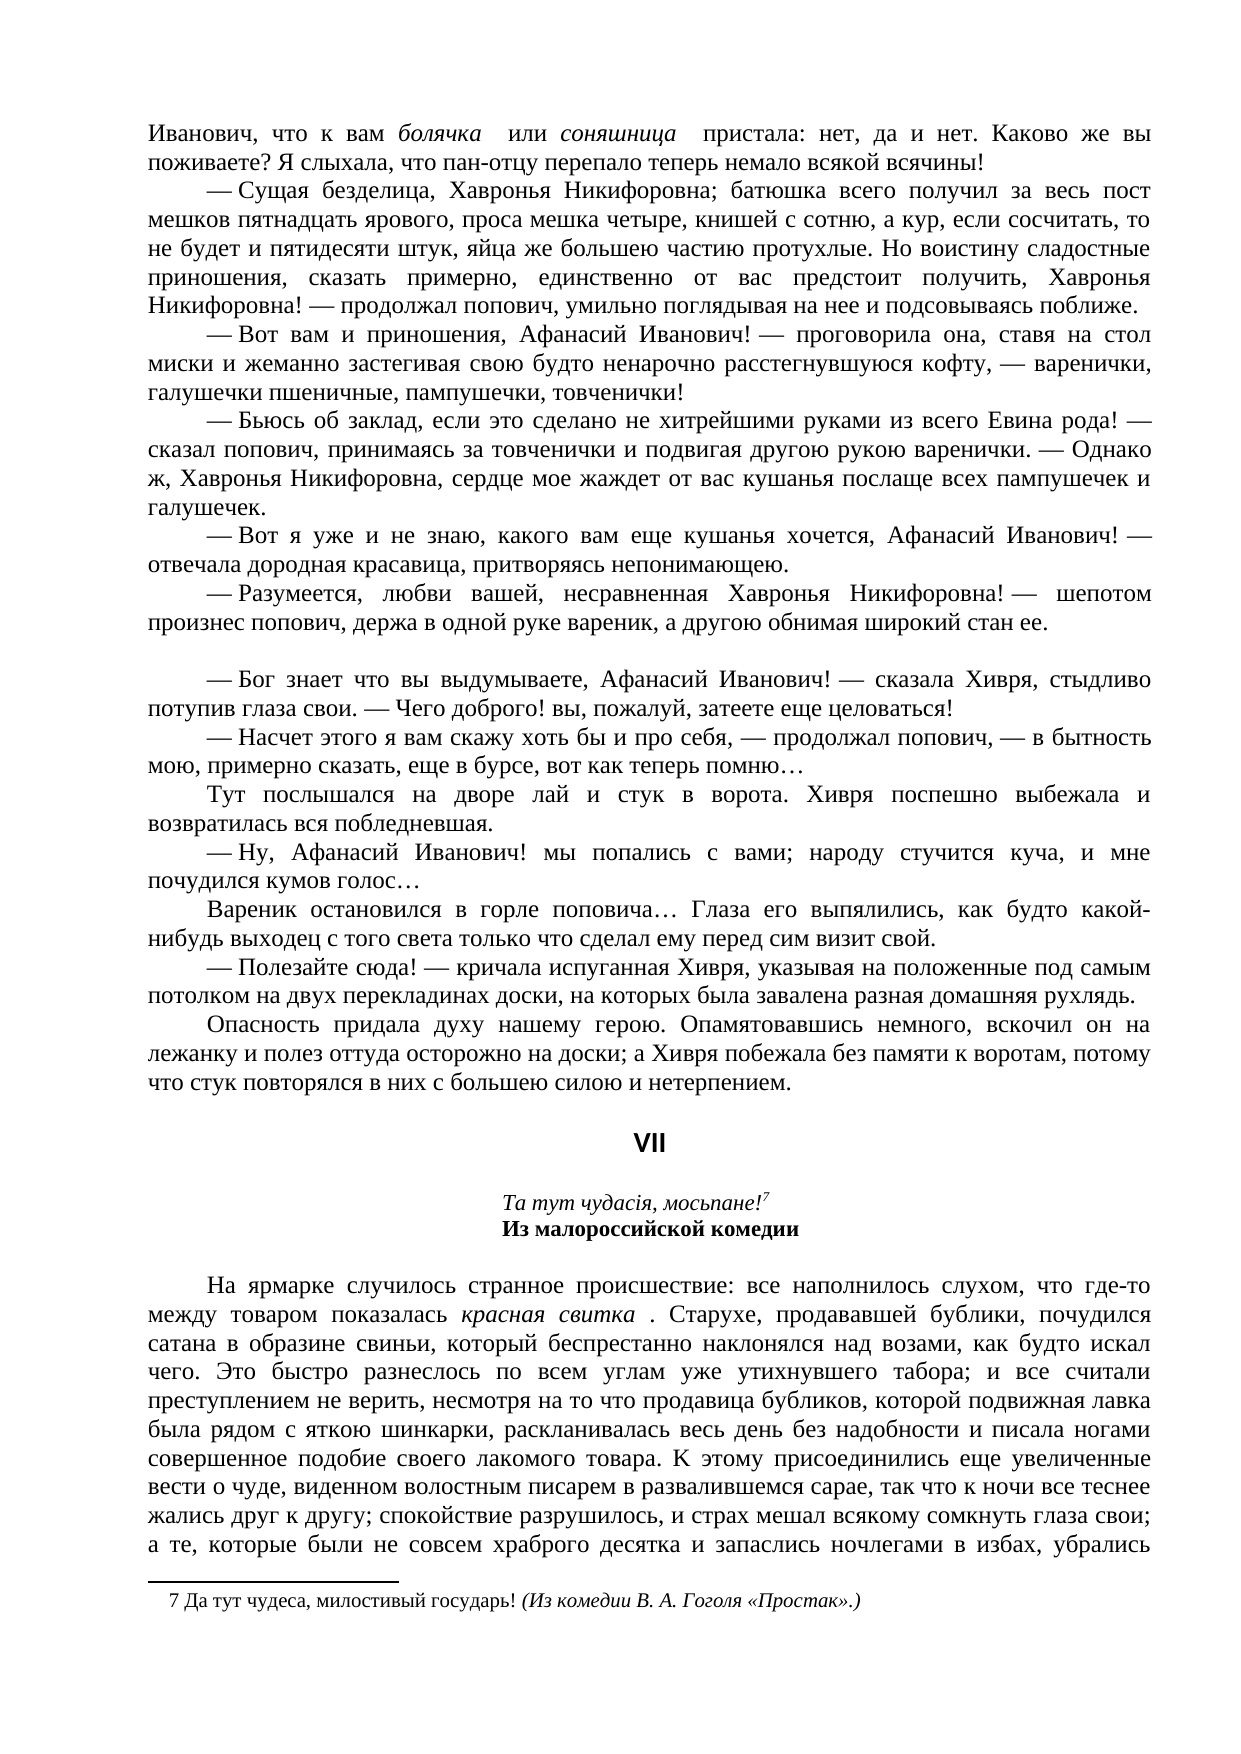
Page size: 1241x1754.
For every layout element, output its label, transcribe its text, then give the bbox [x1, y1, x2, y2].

text — Ну, Афанасий Иванович! мы попались с вами; народу стучится куча, и мне почудился кумов голос… [148, 837, 1152, 894]
subtitle VII [148, 1124, 1152, 1160]
text Тут послышался на дворе лай и стук в ворота. Хивря поспешно выбежала и возвратилась вся побледневшая. [148, 779, 1152, 837]
text Иванович, что к вам болячка или соняшница пристала: нет, да и нет. Каково же вы поживаете? Я слыхала, что пан-отцу перепало теперь немало всякой всячины! [148, 118, 1152, 176]
text — Вот вам и приношения, Афанасий Иванович! — проговорила она, ставя на стол миски и жеманно застегивая свою будто ненарочно расстегнувшуюся кофту, — варенички, галушечки пшеничные, пампушечки, товченички! [148, 319, 1152, 406]
text — Вот я уже и не знаю, какого вам еще кушанья хочется, Афанасий Иванович! — отвечала дородная красавица, притворяясь непонимающею. [148, 521, 1152, 578]
text — Бьюсь об заклад, если это сделано не хитрейшими руками из всего Евина рода! — сказал попович, принимаясь за товченички и подвигая другою рукою варенички. — Однако ж, Хавронья Никифоровна, сердце мое жаждет от вас кушанья послаще всех пампушечек и галушечек. [148, 406, 1152, 521]
text Из малороссийской комедии [460, 1215, 1152, 1241]
text — Сущая безделица, Хавронья Никифоровна; батюшка всего получил за весь пост мешков пятнадцать ярового, проса мешка четыре, книшей с сотню, а кур, если сосчитать, то не будет и пятидесяти штук, яйца же большею частию протухлые. Но воистину сладостные приношения, сказать примерно, единственно от вас предстоит получить, Хавронья Никифоровна! — продолжал попович, умильно поглядывая на нее и подсовываясь поближе. [148, 176, 1152, 319]
text — Насчет этого я вам скажу хоть бы и про себя, — продолжал попович, — в бытность мою, примерно сказать, еще в бурсе, вот как теперь помню… [148, 722, 1152, 779]
text Вареник остановился в горле поповича… Глаза его выпялились, как будто какой-нибудь выходец с того света только что сделал ему перед сим визит свой. [148, 894, 1152, 952]
text Та тут чудасiя, мосьпане! [460, 1189, 1152, 1215]
text — Бог знает что вы выдумываете, Афанасий Иванович! — сказала Хивря, стыдливо потупив глаза свои. — Чего доброго! вы, пожалуй, затеете еще целоваться! [148, 664, 1152, 722]
text Да тут чудеса, милостивый государь! (Из комедии В. А. Гоголя «Простак».) [148, 1588, 1152, 1612]
text — Полезайте сюда! — кричала испуганная Хивря, указывая на положенные под самым потолком на двух перекладинах доски, на которых была завалена разная домашняя рухлядь. [148, 952, 1152, 1009]
text — Разумеется, любви вашей, несравненная Хавронья Никифоровна! — шепотом произнес попович, держа в одной руке вареник, а другою обнимая широкий стан ее. [148, 578, 1152, 636]
text На ярмарке случилось странное происшествие: все наполнилось слухом, что где-то между товаром показалась красная свитка . Старухе, продававшей бублики, почудился сатана в образине свиньи, который беспрестанно наклонялся над возами, как будто искал чего. Это быстро разнеслось по всем углам уже утихнувшего табора; и все считали преступлением не верить, несмотря на то что продавица бубликов, которой подвижная лавка была рядом с яткою шинкарки, раскланивалась весь день без надобности и писала ногами совершенное подобие своего лакомого товара. K этому присоединились еще увеличенные вести о чуде, виденном волостным писарем в развалившемся сарае, так что к ночи все теснее жались друг к другу; спокойствие разрушилось, и страх мешал всякому сомкнуть глаза свои; а те, которые были не совсем храброго десятка и запаслись ночлегами в избах, убрались [148, 1270, 1152, 1558]
text Опасность придала духу нашему герою. Опамятовавшись немного, вскочил он на лежанку и полез оттуда осторожно на доски; а Хивря побежала без памяти к воротам, потому что стук повторялся в них с большею силою и нетерпением. [148, 1009, 1152, 1096]
